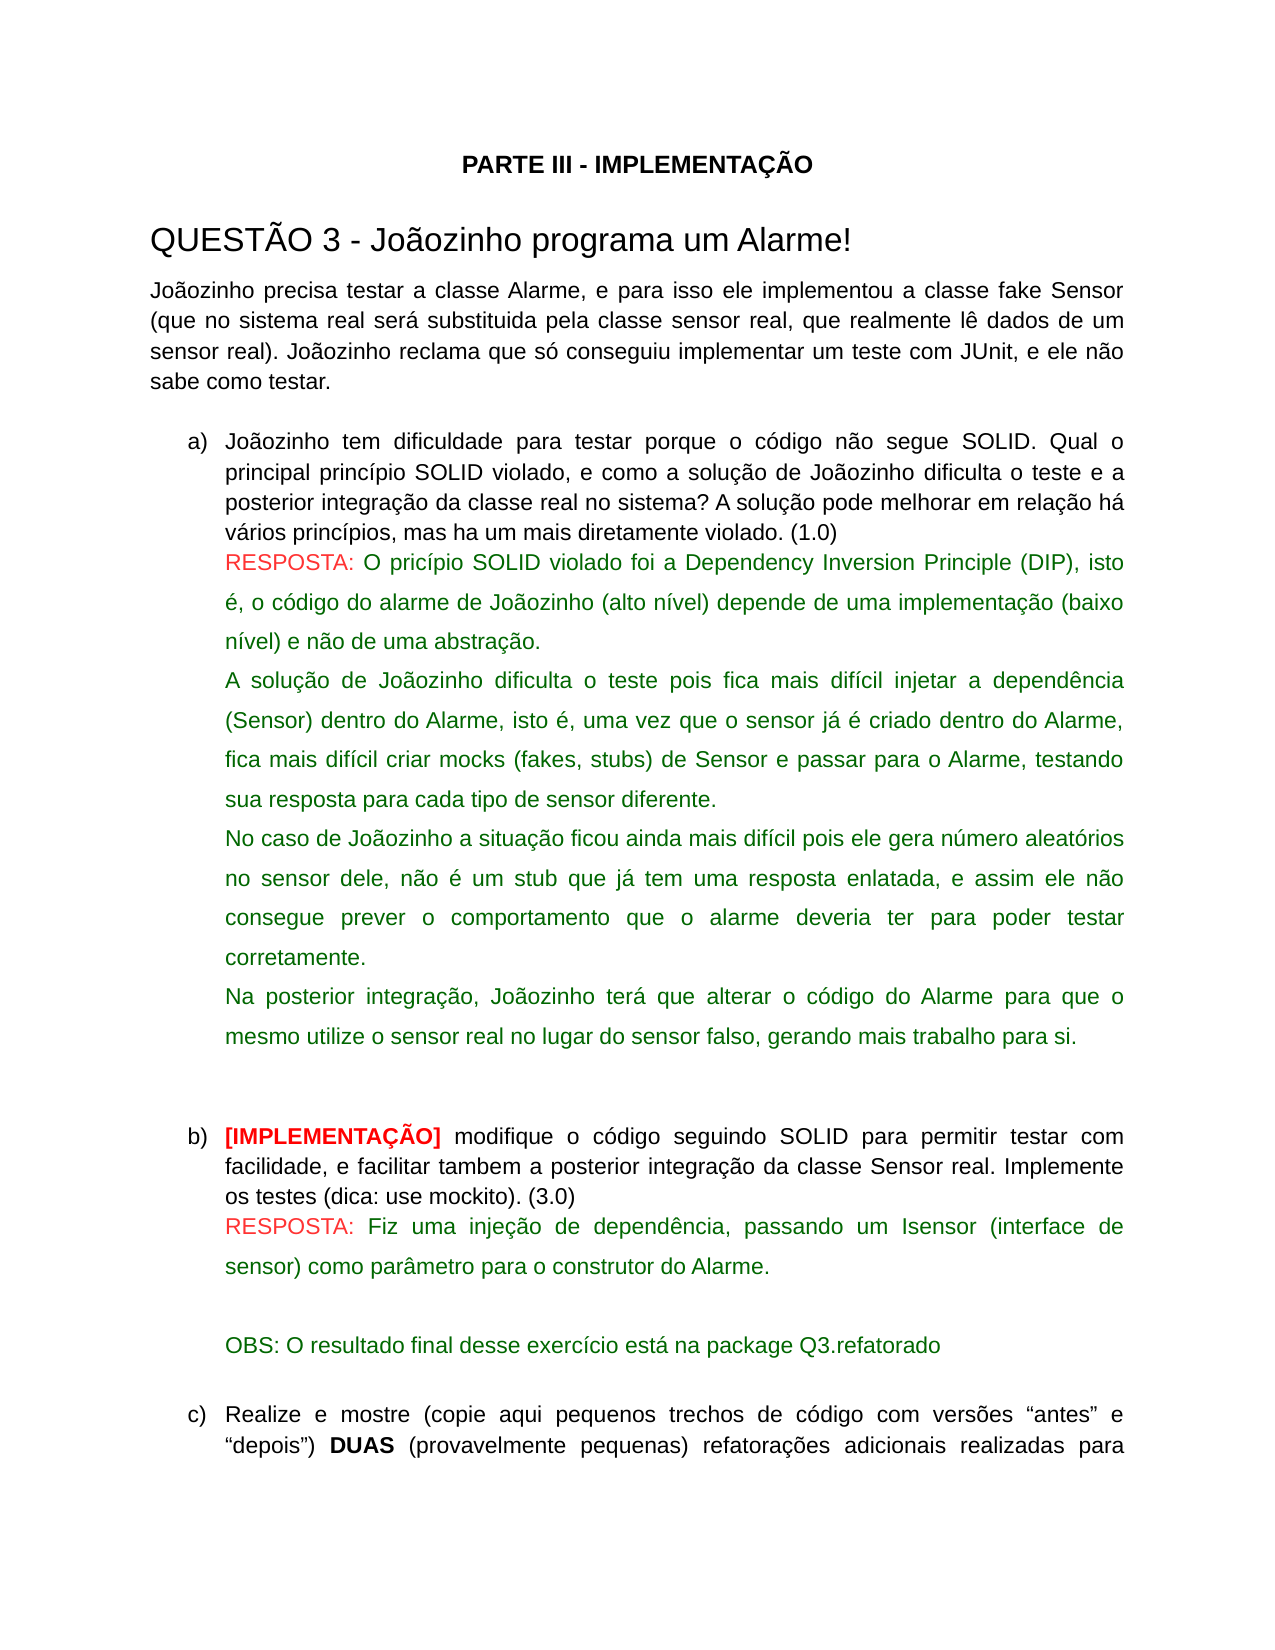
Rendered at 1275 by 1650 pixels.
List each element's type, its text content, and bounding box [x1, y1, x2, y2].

list RESPOSTA: O pricípio SOLID violado foi a Dependency Inversion Principle (DIP), isto é, o código do alarme de Joãozinho (alto nível) depende de uma implementação (baixo nível) e não de uma abstração. [225, 549, 1125, 654]
list A solução de Joãozinho dificulta o teste pois fica mais difícil injetar a dependência (Sensor) dentro do Alarme, isto é, uma vez que o sensor já é criado dentro do Alarme, fica mais difícil criar mocks (fakes, stubs) de Sensor e passar para o Alarme, testando sua resposta para cada tipo de sensor diferente. [225, 667, 1125, 812]
list Na posterior integração, Joãozinho terá que alterar o código do Alarme para que o mesmo utilize o sensor real no lugar do sensor falso, gerando mais trabalho para si. [225, 983, 1125, 1049]
list [IMPLEMENTAÇÃO] modifique o código seguindo SOLID para permitir testar com facilidade, e facilitar tambem a posterior integração da classe Sensor real. Implemente os testes (dica: use mockito). (3.0) [187, 1123, 1125, 1209]
list No caso de Joãozinho a situação ficou ainda mais difícil pois ele gera número aleatórios no sensor dele, não é um stub que já tem uma resposta enlatada, e assim ele não consegue prever o comportamento que o alarme deveria ter para poder testar corretamente. [225, 825, 1125, 970]
subtitle QUESTÃO 3 - Joãozinho programa um Alarme! [150, 221, 1125, 259]
list RESPOSTA: Fiz uma injeção de dependência, passando um Isensor (interface de sensor) como parâmetro para o construtor do Alarme. [225, 1213, 1125, 1279]
list Joãozinho tem dificuldade para testar porque o código não segue SOLID. Qual o principal princípio SOLID violado, e como a solução de Joãozinho dificulta o teste e a posterior integração da classe real no sistema? A solução pode melhorar em relação há vários princípios, mas ha um mais diretamente violado. (1.0) [187, 428, 1125, 545]
text Joãozinho precisa testar a classe Alarme, e para isso ele implementou a classe fake Sensor (que no sistema real será substituida pela classe sensor real, que realmente lê dados de um sensor real). Joãozinho reclama que só conseguiu implementar um teste com JUnit, e ele não sabe como testar. [150, 277, 1125, 394]
list OBS: O resultado final desse exercício está na package Q3.refatorado [225, 1332, 1125, 1358]
list Realize e mostre (copie aqui pequenos trechos de código com versões “antes” e “depois”) DUAS (provavelmente pequenas) refatorações adicionais realizadas para [187, 1401, 1125, 1458]
text PARTE III - IMPLEMENTAÇÃO [150, 150, 1125, 179]
